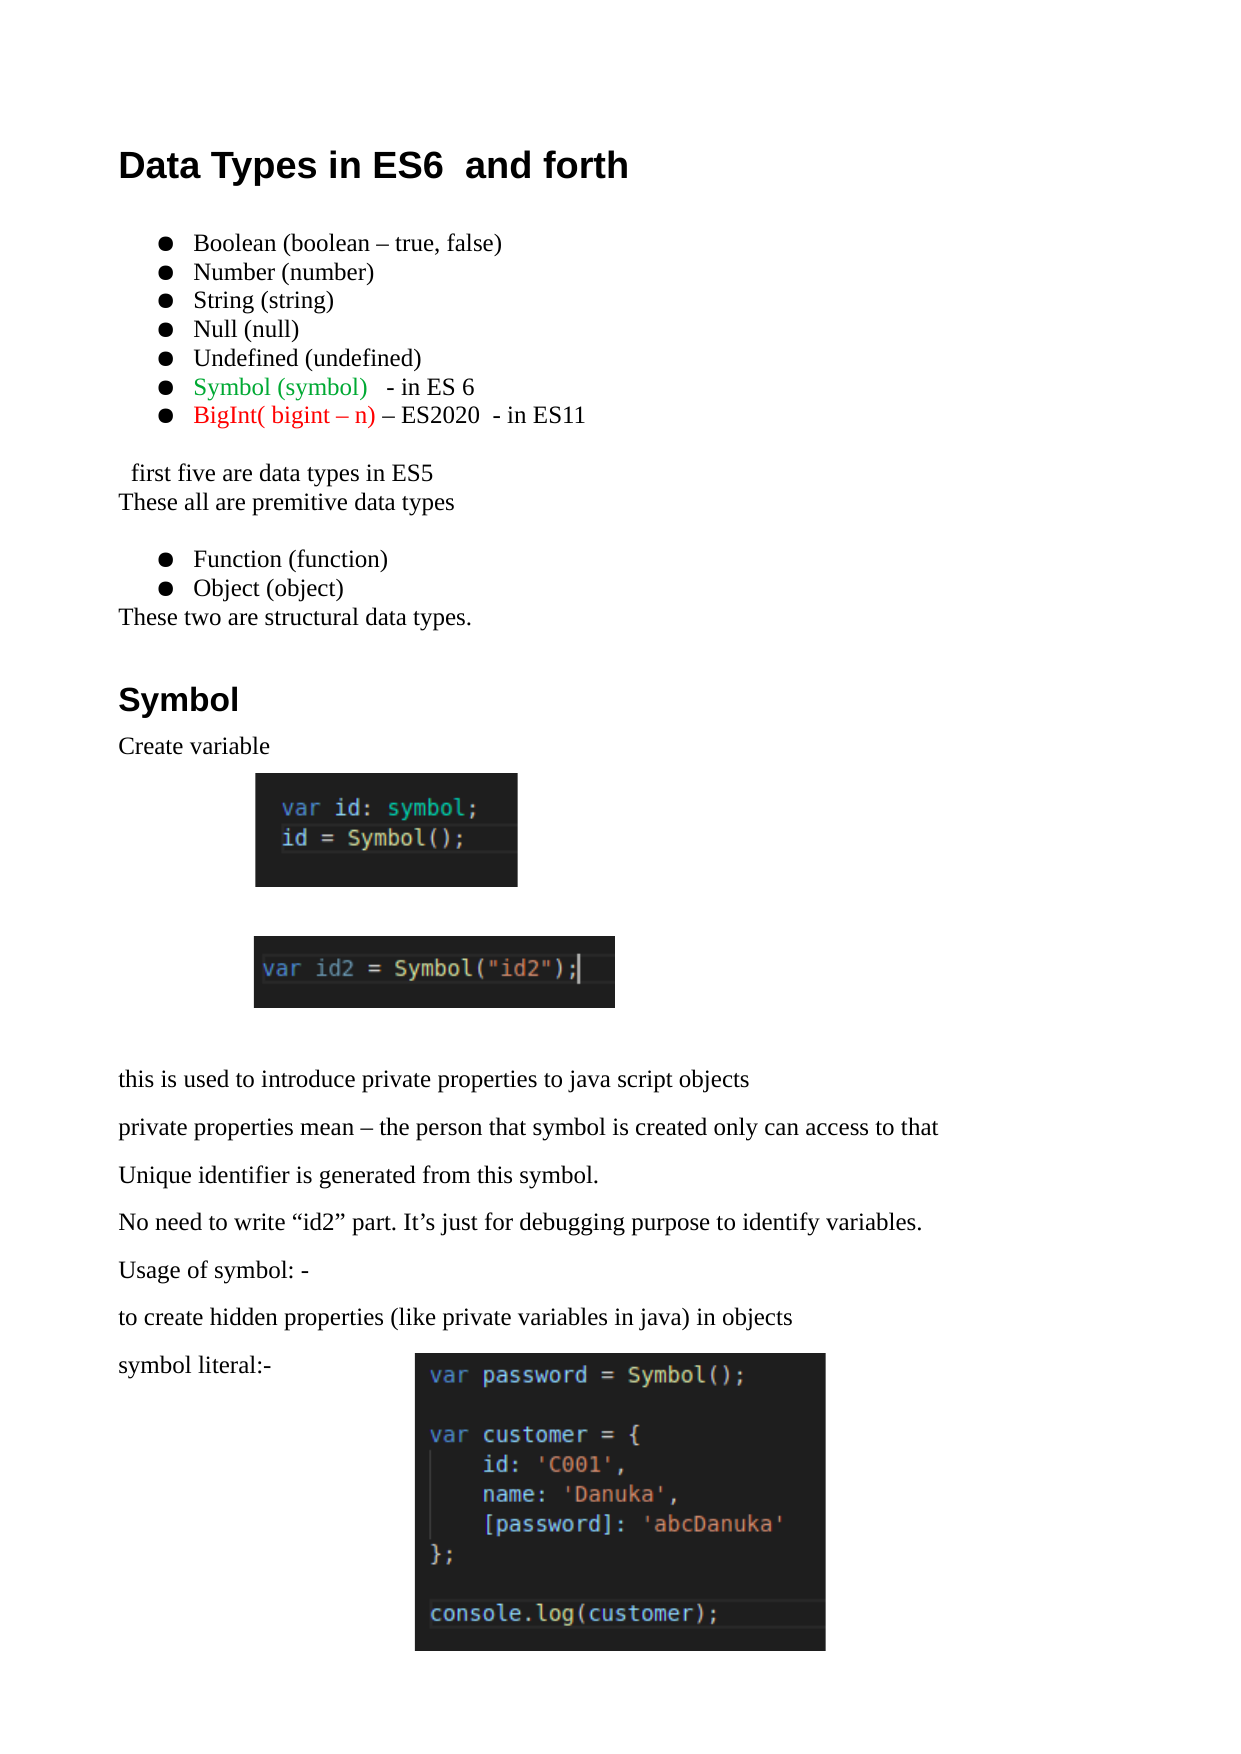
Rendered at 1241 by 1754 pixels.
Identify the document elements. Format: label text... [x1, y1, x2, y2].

text Unique identifier is generated from this symbol. [118, 1160, 1122, 1188]
list Function (function) [156, 544, 1122, 573]
list Number (number) [156, 257, 1122, 286]
text this is used to introduce private properties to java script objects [118, 1064, 1122, 1093]
list Object (object) [156, 573, 1122, 602]
text No need to write “id2” part. It’s just for debugging purpose to identify variables. [118, 1207, 1122, 1236]
text Usage of symbol: - [118, 1255, 1122, 1284]
text These two are structural data types. [118, 602, 1122, 631]
list Boolean (boolean – true, false) [156, 228, 1122, 257]
list Null (null) [156, 314, 1122, 343]
list String (string) [156, 286, 1122, 314]
picture [253, 936, 615, 1008]
picture [255, 773, 518, 887]
text first five are data types in ES5 [118, 458, 1122, 487]
text symbol literal:- [118, 1350, 1122, 1379]
text These all are premitive data types [118, 487, 1122, 516]
subtitle Data Types in ES6 and forth [118, 143, 1122, 187]
picture [414, 1353, 826, 1651]
subtitle Symbol [118, 680, 1122, 719]
list BigInt( bigint – n) – ES2020 - in ES11 [156, 401, 1122, 429]
text private properties mean – the person that symbol is created only can access to that [118, 1112, 1122, 1141]
list Symbol (symbol) - in ES 6 [156, 372, 1122, 401]
text Create variable [118, 731, 1122, 760]
text to create hidden properties (like private variables in java) in objects [118, 1302, 1122, 1331]
list Undefined (undefined) [156, 343, 1122, 372]
